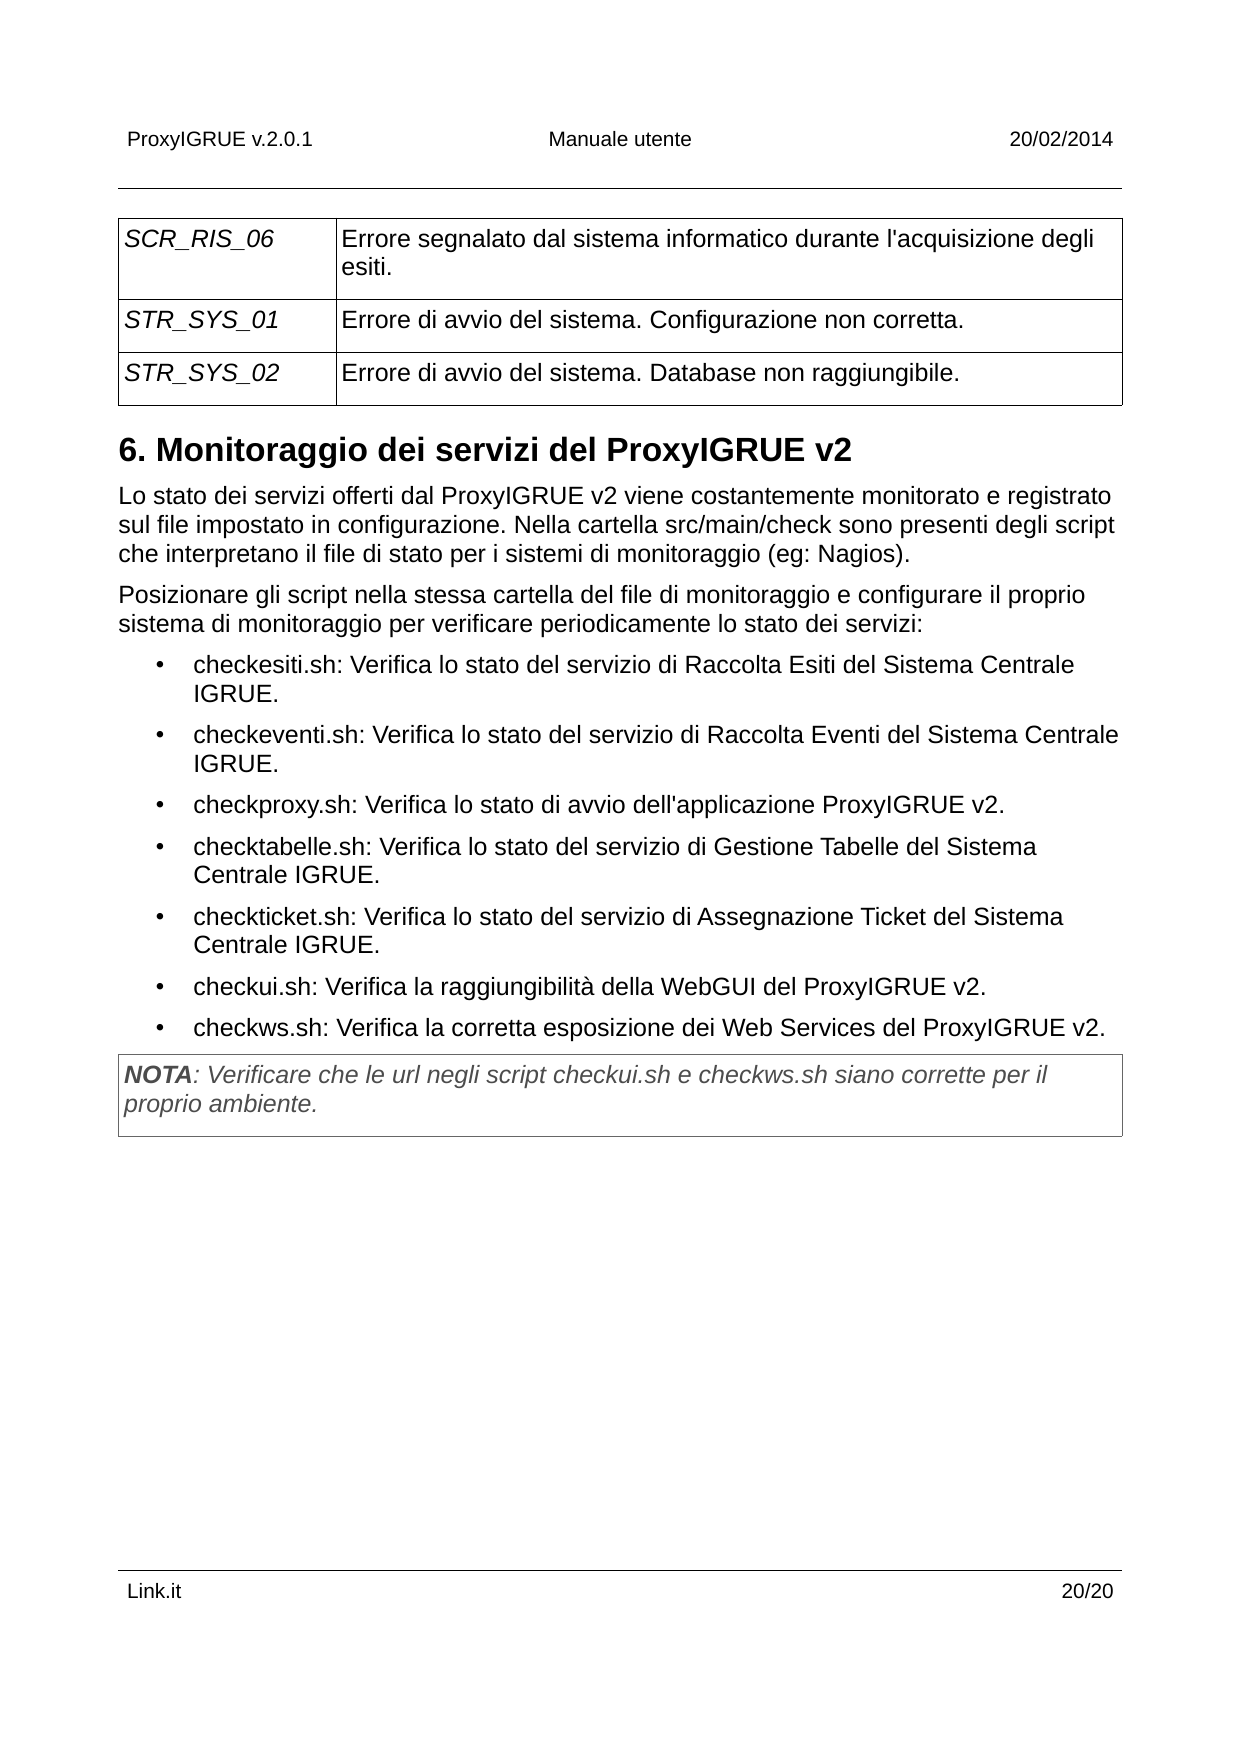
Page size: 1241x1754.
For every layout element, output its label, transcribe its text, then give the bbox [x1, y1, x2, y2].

list checkui.sh: Verifica la raggiungibilità della WebGUI del ProxyIGRUE v2. [156, 972, 1122, 1001]
subtitle Monitoraggio dei servizi del ProxyIGRUE v2 [118, 430, 1122, 469]
table_cell SCR_RIS_06 [119, 219, 336, 299]
table_cell STR_SYS_02 [119, 353, 336, 405]
text Lo stato dei servizi offerti dal ProxyIGRUE v2 viene costantemente monitorato e registrato sul file impostato in configurazione. Nella cartella src/main/check sono presenti degli script che interpretano il file di stato per i sistemi di monitoraggio (eg: Nagios). [118, 481, 1122, 567]
table_cell Errore di avvio del sistema. Configurazione non corretta. [337, 300, 1122, 352]
list checkproxy.sh: Verifica lo stato di avvio dell'applicazione ProxyIGRUE v2. [156, 790, 1122, 819]
table_cell STR_SYS_01 [119, 300, 336, 352]
list checktabelle.sh: Verifica lo stato del servizio di Gestione Tabelle del Sistema Centrale IGRUE. [156, 831, 1122, 889]
text Posizionare gli script nella stessa cartella del file di monitoraggio e configurare il proprio sistema di monitoraggio per verificare periodicamente lo stato dei servizi: [118, 580, 1122, 637]
table_cell Errore segnalato dal sistema informatico durante l'acquisizione degli esiti. [337, 219, 1122, 299]
list checkws.sh: Verifica la corretta esposizione dei Web Services del ProxyIGRUE v2. [156, 1013, 1122, 1042]
list checkesiti.sh: Verifica lo stato del servizio di Raccolta Esiti del Sistema Centrale IGRUE. [156, 650, 1122, 707]
list checkticket.sh: Verifica lo stato del servizio di Assegnazione Ticket del Sistema Centrale IGRUE. [156, 902, 1122, 959]
list checkeventi.sh: Verifica lo stato del servizio di Raccolta Eventi del Sistema Centrale IGRUE. [156, 720, 1122, 778]
table_cell Errore di avvio del sistema. Database non raggiungibile. [337, 353, 1122, 405]
table_header NOTA: Verificare che le url negli script checkui.sh e checkws.sh siano corrette per il proprio ambiente. [119, 1055, 1122, 1136]
